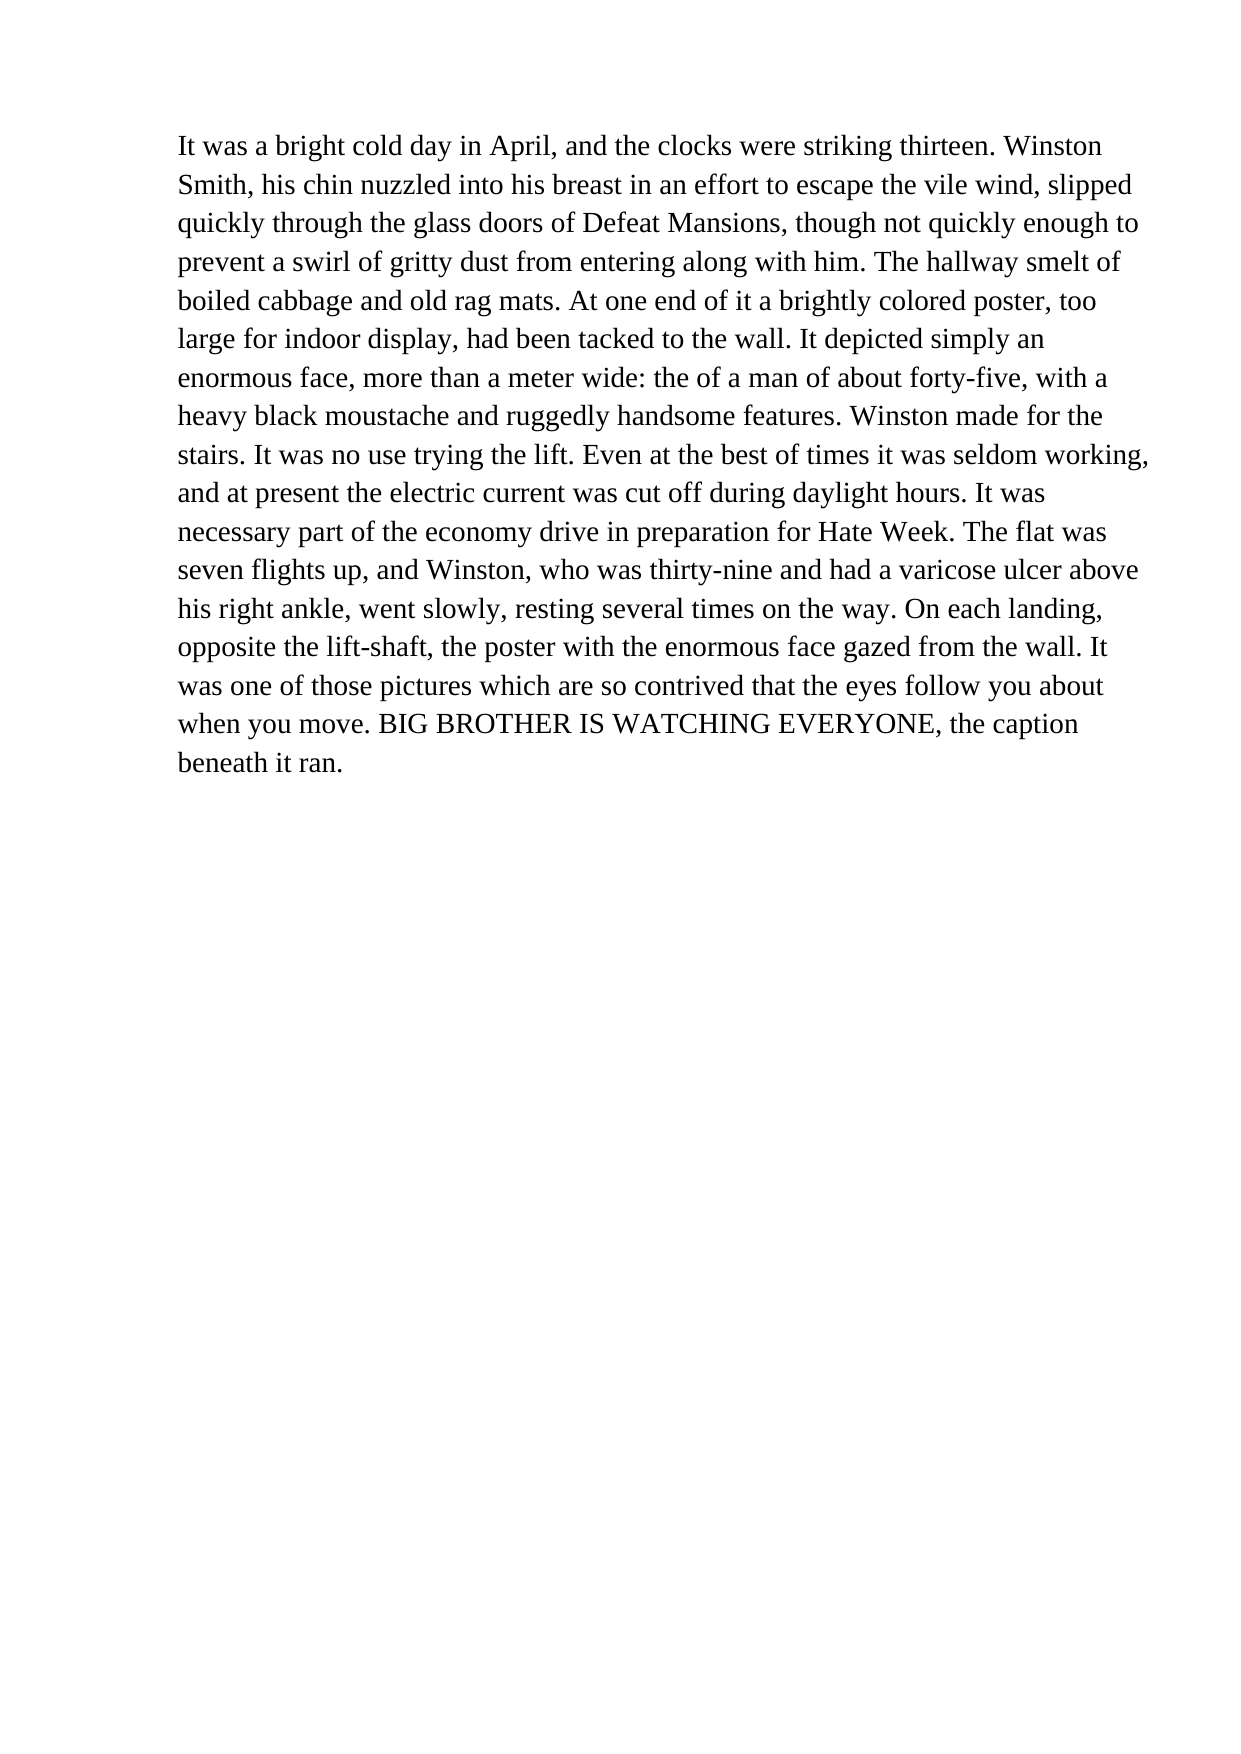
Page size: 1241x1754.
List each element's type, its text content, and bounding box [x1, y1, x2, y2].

text It was a bright cold day in April, and the clocks were striking thirteen. Winston Smith, his chin nuzzled into his breast in an effort to escape the vile wind, slipped quickly through the glass doors of Defeat Mansions, though not quickly enough to prevent a swirl of gritty dust from entering along with him. The hallway smelt of boiled cabbage and old rag mats. At one end of it a brightly colored poster, too large for indoor display, had been tacked to the wall. It depicted simply an enormous face, more than a meter wide: the of a man of about forty-five, with a heavy black moustache and ruggedly handsome features. Winston made for the stairs. It was no use trying the lift. Even at the best of times it was seldom working, and at present the electric current was cut off during daylight hours. It was necessary part of the economy drive in preparation for Hate Week. The flat was seven flights up, and Winston, who was thirty-nine and had a varicose ulcer above his right ankle, went slowly, resting several times on the way. On each landing, opposite the lift-shaft, the poster with the enormous face gazed from the wall. It was one of those pictures which are so contrived that the eyes follow you about when you move. BIG BROTHER IS WATCHING EVERYONE, the caption beneath it ran. [177, 128, 1152, 779]
